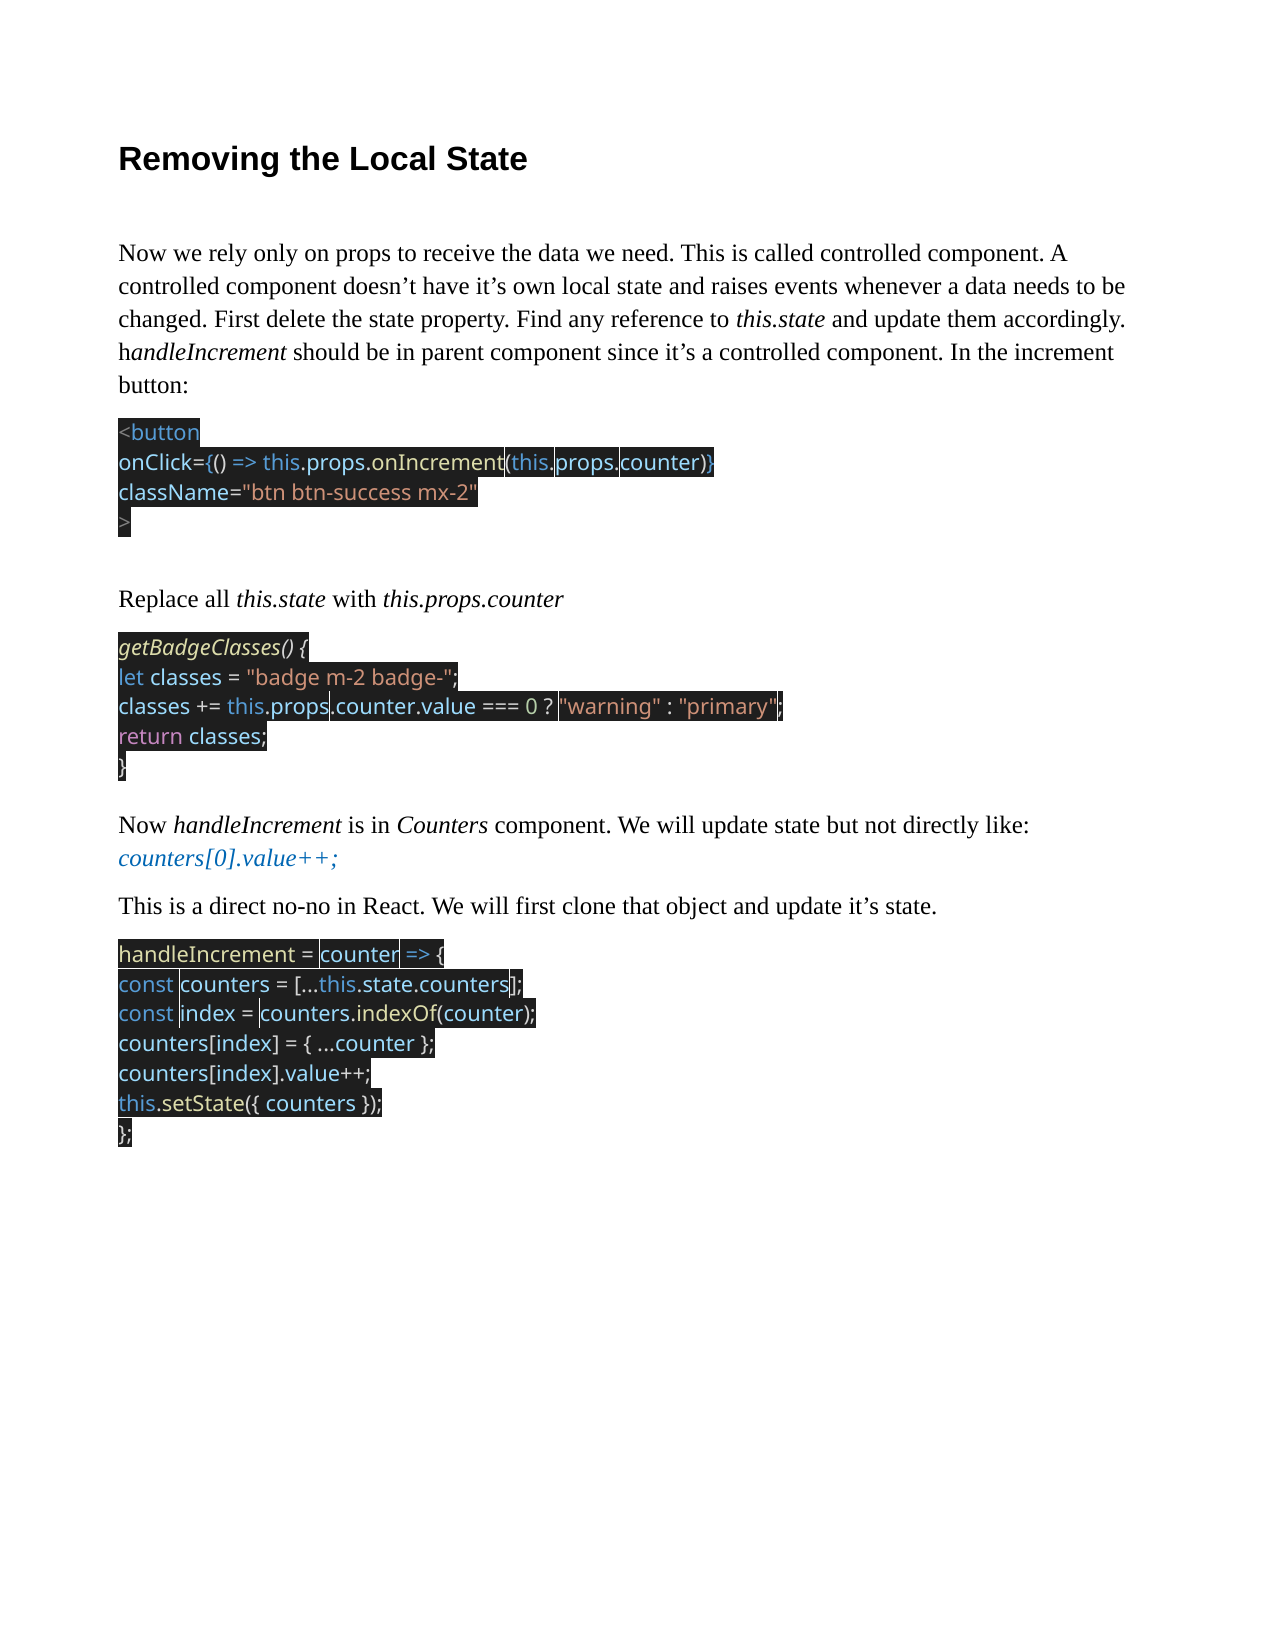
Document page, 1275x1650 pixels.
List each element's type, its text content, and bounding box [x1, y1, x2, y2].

text const counters = [...this.state.counters]; [118, 968, 1157, 998]
text counters[index] = { ...counter }; [118, 1028, 1157, 1058]
text handleIncrement = counter => { [118, 939, 1157, 968]
text classes += this.props.counter.value === 0 ? "warning" : "primary"; [118, 691, 1157, 721]
text onClick={() => this.props.onIncrement(this.props.counter)} [118, 447, 1157, 477]
text }; [118, 1117, 1157, 1147]
text this.setState({ counters }); [118, 1088, 1157, 1117]
text <button [118, 417, 1157, 447]
text return classes; [118, 721, 1157, 751]
text let classes = "badge m-2 badge-"; [118, 662, 1157, 691]
text Now handleIncrement is in Counters component. We will update state but not directly like: counters[0].value++; [118, 811, 1157, 872]
text This is a direct no-no in React. We will first clone that object and update it’s state. [118, 891, 1157, 920]
text const index = counters.indexOf(counter); [118, 998, 1157, 1028]
text > [118, 507, 1157, 537]
text getBadgeClasses() { [118, 632, 1157, 662]
text } [118, 751, 1157, 781]
text Now we rely only on props to receive the data we need. This is called controlled component. A controlled component doesn’t have it’s own local state and raises events whenever a data needs to be changed. First delete the state property. Find any reference to this.state and update them accordingly. handleIncrement should be in parent component since it’s a controlled component. In the increment button: [118, 238, 1157, 398]
text counters[index].value++; [118, 1058, 1157, 1088]
text Replace all this.state with this.props.counter [118, 584, 1157, 613]
subtitle Removing the Local State [118, 139, 1157, 178]
text className="btn btn-success mx-2" [118, 477, 1157, 507]
